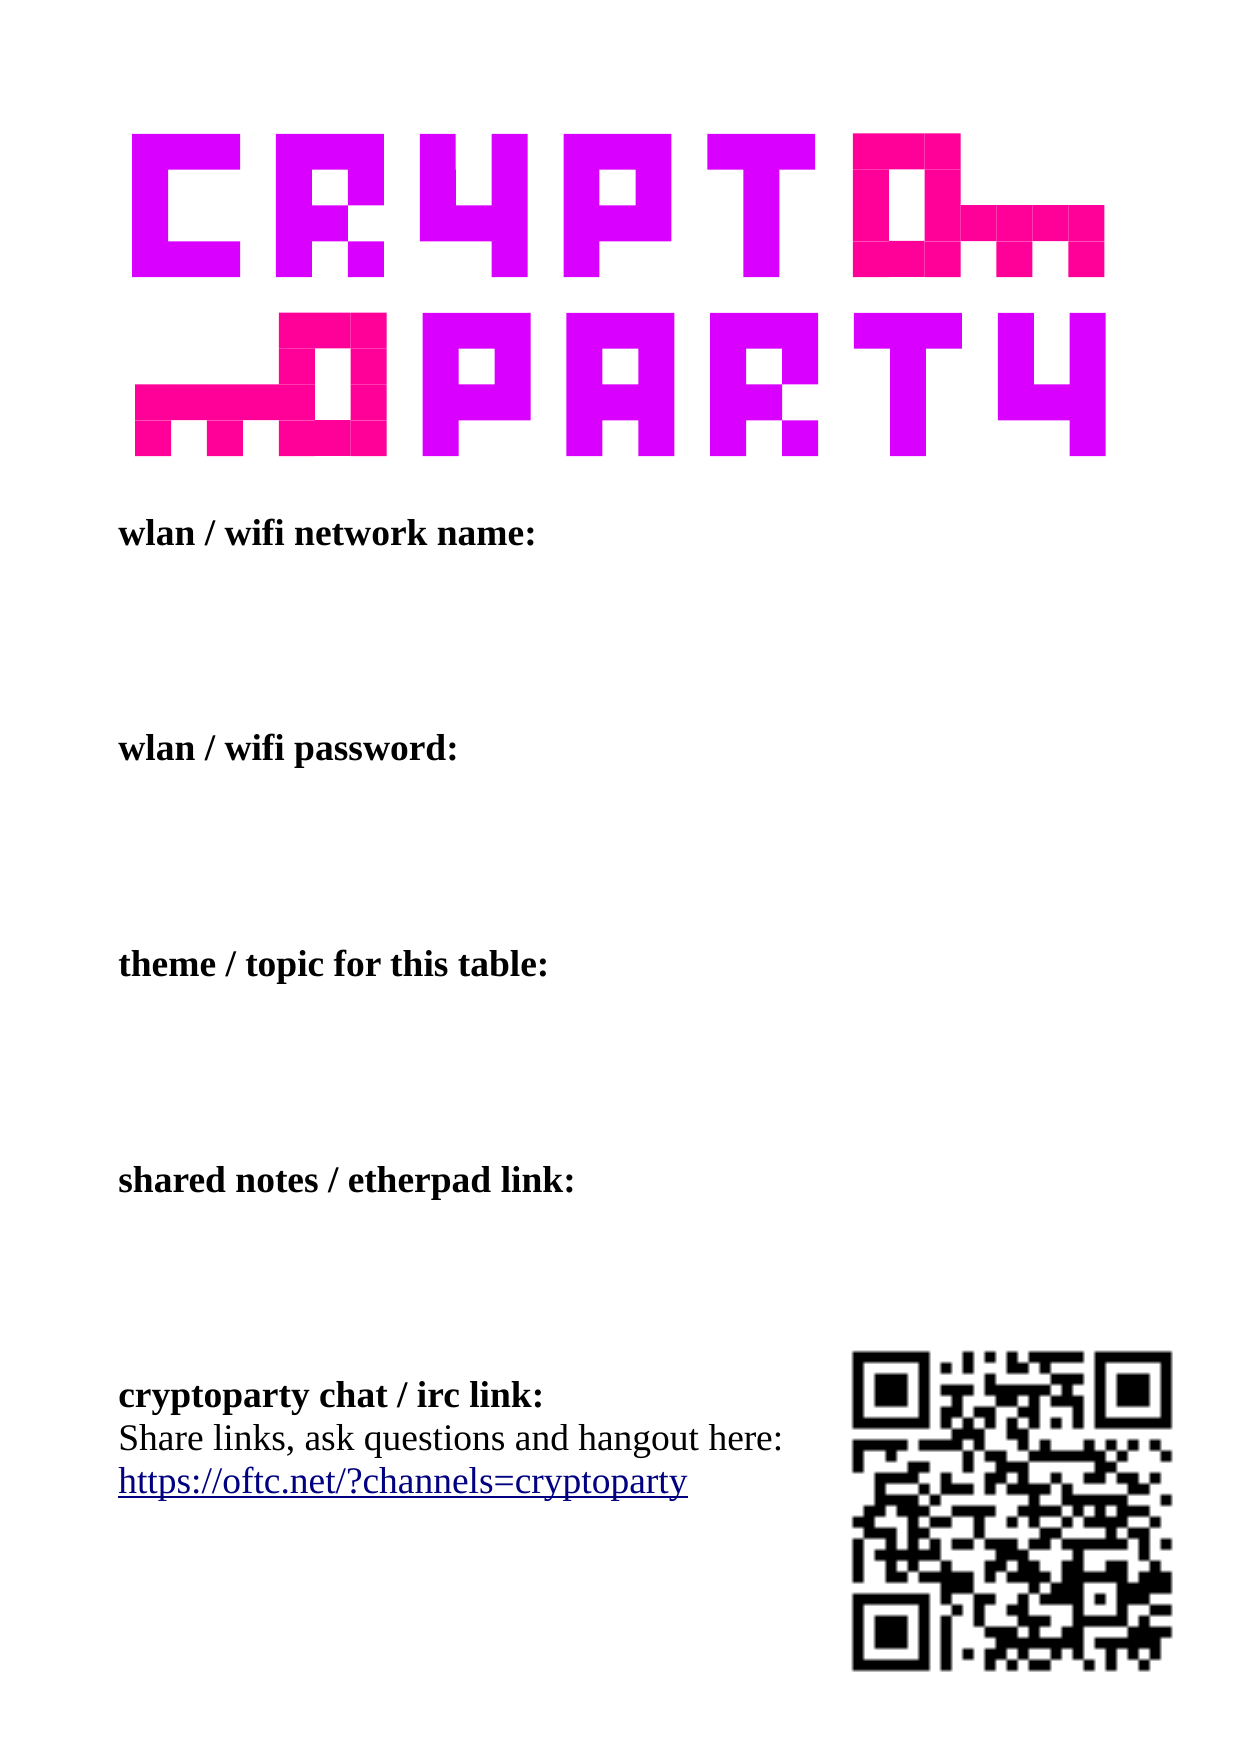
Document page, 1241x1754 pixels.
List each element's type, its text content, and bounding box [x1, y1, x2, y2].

text Share links, ask questions and hangout here: [118, 1416, 810, 1459]
text wlan / wifi network name: [118, 510, 1122, 553]
text wlan / wifi password: [118, 726, 1122, 769]
text shared notes / etherpad link: [118, 1157, 1122, 1200]
text cryptoparty chat / irc link: [118, 1373, 810, 1416]
picture [810, 1309, 1217, 1716]
text theme / topic for this table: [118, 941, 1122, 984]
text https://oftc.net/?channels=cryptoparty [118, 1459, 810, 1502]
